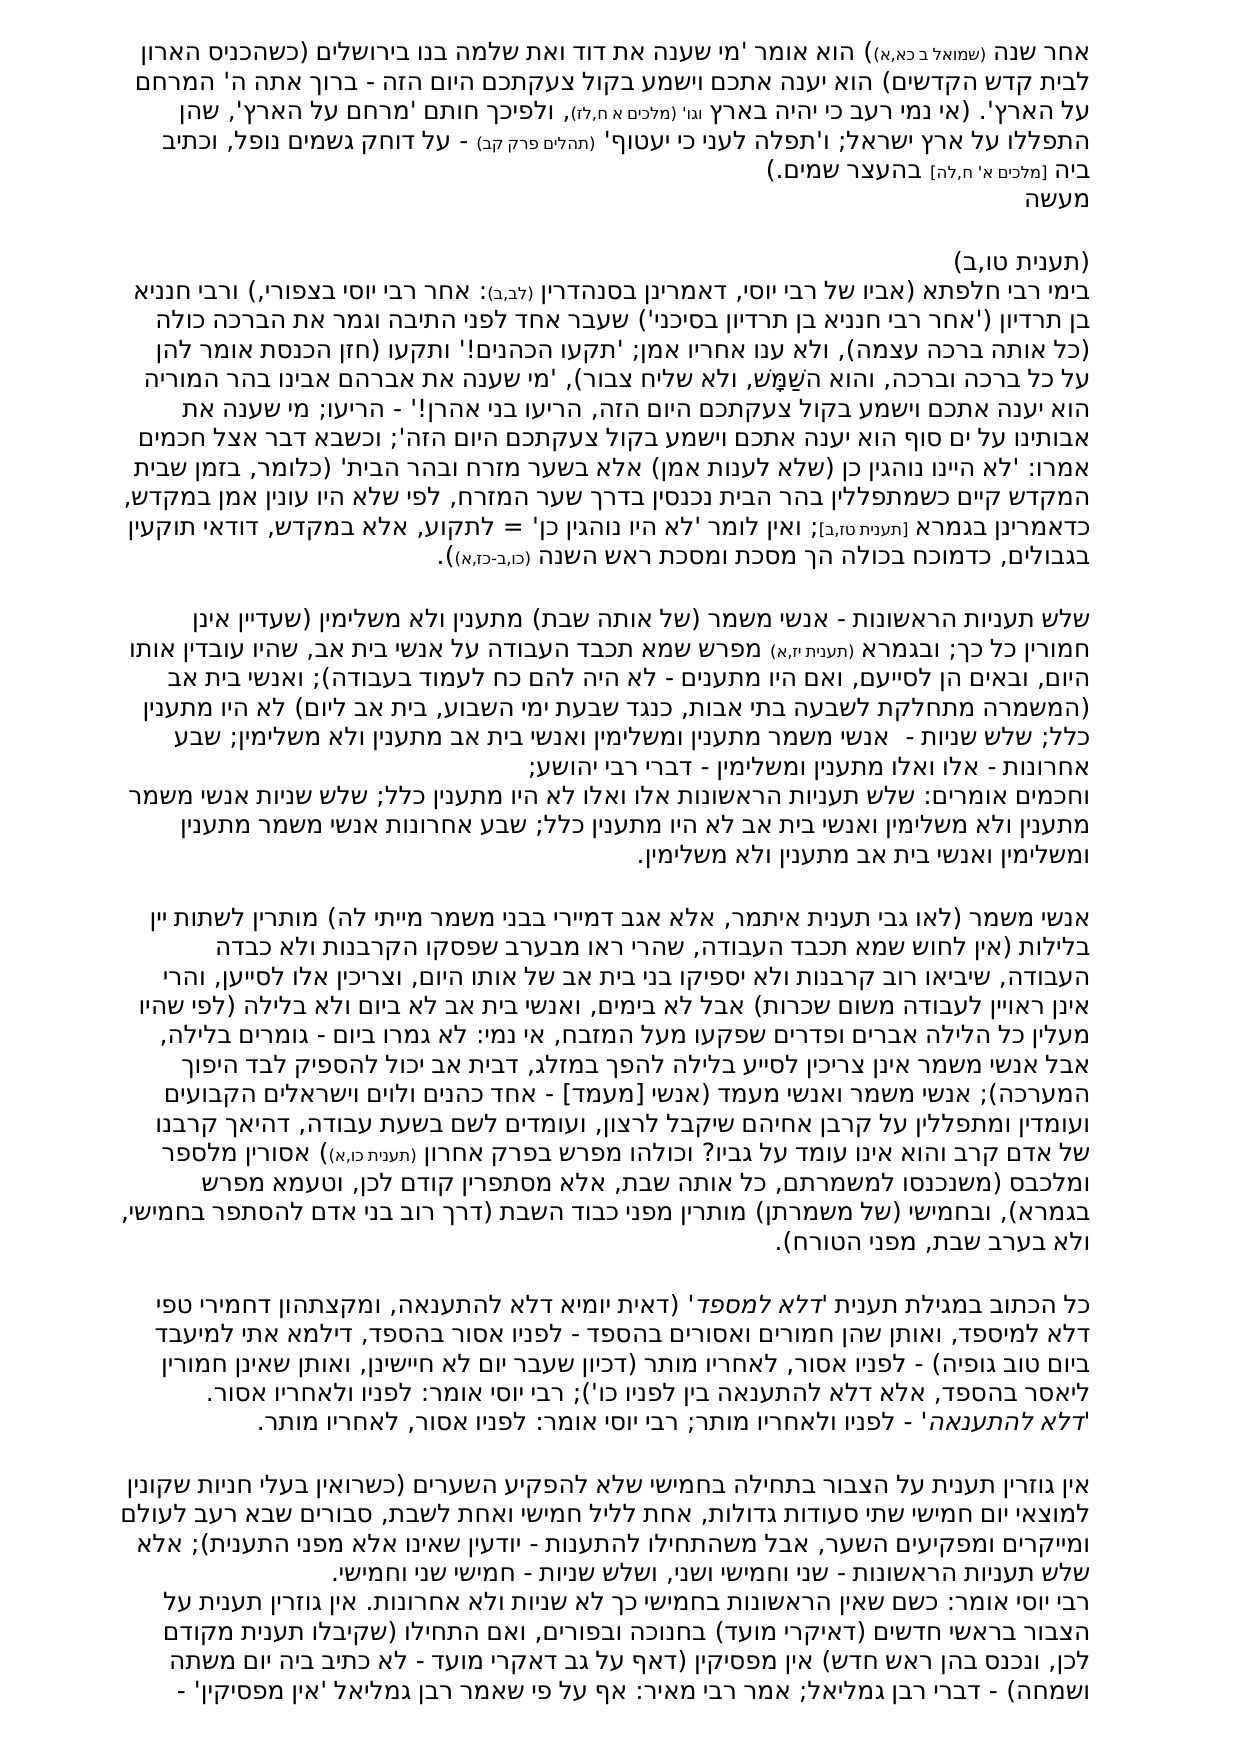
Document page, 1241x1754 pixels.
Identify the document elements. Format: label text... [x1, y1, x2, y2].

text אחר שנה (שמואל ב כא,א)) הוא אומר 'מי שענה את דוד ואת שלמה בנו בירושלים (כשהכניס הארון לבית קדש הקדשים) הוא יענה אתכם וישמע בקול צעקתכם היום הזה - ברוך אתה ה' המרחם על הארץ'. (אי נמי רעב כי יהיה בארץ וגו' (מלכים א ח,לז), ולפיכך חותם 'מרחם על הארץ', שהן התפללו על ארץ ישראל; ו'תפלה לעני כי יעטוף' (תהלים פרק קב) - על דוחק גשמים נופל, וכתיב ביה [מלכים א' ח,לה] בהעצר שמים.) [120, 37, 1090, 184]
text 'דלא להתענאה' - לפניו ולאחריו מותר; רבי יוסי אומר: לפניו אסור, לאחריו מותר. [120, 1407, 1090, 1436]
text רבי יוסי אומר: כשם שאין הראשונות בחמישי כך לא שניות ולא אחרונות. אין גוזרין תענית על הצבור בראשי חדשים (דאיקרי מועד) בחנוכה ובפורים, ואם התחילו (שקיבלו תענית מקודם לכן, ונכנס בהן ראש חדש) אין מפסיקין (דאף על גב דאקרי מועד - לא כתיב ביה יום משתה ושמחה) - דברי רבן גמליאל; אמר רבי מאיר: אף על פי שאמר רבן גמליאל 'אין מפסיקין' [120, 1588, 1090, 1705]
text כל הכתוב במגילת תענית 'דלא למספד' (דאית יומיא דלא להתענאה, ומקצתהון דחמירי טפי דלא למיספד, ואותן שהן חמורים ואסורים בהספד - לפניו אסור בהספד, דילמא אתי למיעבד ביום טוב גופיה) - לפניו אסור, לאחריו מותר (דכיון שעבר יום לא חיישינן, ואותן שאינן חמורין ליאסר בהספד, אלא דלא להתענאה בין לפניו כו'); רבי יוסי אומר: לפניו ולאחריו אסור. [120, 1290, 1090, 1407]
text אין גוזרין תענית על הצבור בתחילה בחמישי שלא להפקיע השערים (כשרואין בעלי חניות שקונין למוצאי יום חמישי שתי סעודות גדולות, אחת לליל חמישי ואחת לשבת, סבורים שבא רעב לעולם ומייקרים ומפקיעים השער, אבל משהתחילו להתענות - יודעין שאינו אלא מפני התענית); אלא שלש תעניות הראשונות - שני וחמישי ושני, ושלש שניות - חמישי שני וחמישי. [120, 1470, 1090, 1588]
text מעשה [120, 184, 1090, 213]
text וחכמים אומרים: שלש תעניות הראשונות אלו ואלו לא היו מתענין כלל; שלש שניות אנשי משמר מתענין ולא משלימין ואנשי בית אב לא היו מתענין כלל; שבע אחרונות אנשי משמר מתענין ומשלימין ואנשי בית אב מתענין ולא משלימין. [120, 781, 1090, 869]
text (תענית טו,ב) [120, 247, 1090, 276]
text אנשי משמר (לאו גבי תענית איתמר, אלא אגב דמיירי בבני משמר מייתי לה) מותרין לשתות יין בלילות (אין לחוש שמא תכבד העבודה, שהרי ראו מבערב שפסקו הקרבנות ולא כבדה העבודה, שיביאו רוב קרבנות ולא יספיקו בני בית אב של אותו היום, וצריכין אלו לסייען, והרי אינן ראויין לעבודה משום שכרות) אבל לא בימים, ואנשי בית אב לא ביום ולא בלילה (לפי שהיו מעלין כל הלילה אברים ופדרים שפקעו מעל המזבח, אי נמי: לא גמרו ביום - גומרים בלילה, אבל אנשי משמר אינן צריכין לסייע בלילה להפך במזלג, דבית אב יכול להספיק לבד היפוך המערכה); אנשי משמר ואנשי מעמד (אנשי [מעמד] - אחד כהנים ולוים וישראלים הקבועים ועומדין ומתפללין על קרבן אחיהם שיקבל לרצון, ועומדים לשם בשעת עבודה, דהיאך קרבנו של אדם קרב והוא אינו עומד על גביו? וכולהו מפרש בפרק אחרון (תענית כו,א)) אסורין מלספר ומלכבס (משנכנסו למשמרתם, כל אותה שבת, אלא מסתפרין קודם לכן, וטעמא מפרש בגמרא), ובחמישי (של משמרתן) מותרין מפני כבוד השבת (דרך רוב בני אדם להסתפר בחמישי, ולא בערב שבת, מפני הטורח). [120, 903, 1090, 1256]
text שלש תעניות הראשונות - אנשי משמר (של אותה שבת) מתענין ולא משלימין (שעדיין אינן חמורין כל כך; ובגמרא (תענית יז,א) מפרש שמא תכבד העבודה על אנשי בית אב, שהיו עובדין אותו היום, ובאים הן לסייעם, ואם היו מתענים - לא היה להם כח לעמוד בעבודה); ואנשי בית אב (המשמרה מתחלקת לשבעה בתי אבות, כנגד שבעת ימי השבוע, בית אב ליום) לא היו מתענין כלל; שלש שניות - אנשי משמר מתענין ומשלימין ואנשי בית אב מתענין ולא משלימין; שבע אחרונות - אלו ואלו מתענין ומשלימין - דברי רבי יהושע; [120, 605, 1090, 781]
text בימי רבי חלפתא (אביו של רבי יוסי, דאמרינן בסנהדרין (לב,ב): אחר רבי יוסי בצפורי,) ורבי חנניא בן תרדיון ('אחר רבי חנניא בן תרדיון בסיכני') שעבר אחד לפני התיבה וגמר את הברכה כולה (כל אותה ברכה עצמה), ולא ענו אחריו אמן; 'תקעו הכהנים!' ותקעו (חזן הכנסת אומר להן על כל ברכה וברכה, והוא השַׁמָּשׁ, ולא שליח צבור), 'מי שענה את אברהם אבינו בהר המוריה הוא יענה אתכם וישמע בקול צעקתכם היום הזה, הריעו בני אהרן!' - הריעו; מי שענה את אבותינו על ים סוף הוא יענה אתכם וישמע בקול צעקתכם היום הזה'; וכשבא דבר אצל חכמים אמרו: 'לא היינו נוהגין כן (שלא לענות אמן) אלא בשער מזרח ובהר הבית' (כלומר, בזמן שבית המקדש קיים כשמתפללין בהר הבית נכנסין בדרך שער המזרח, לפי שלא היו עונין אמן במקדש, כדאמרינן בגמרא [תענית טז,ב]; ואין לומר 'לא היו נוהגין כן' = לתקוע, אלא במקדש, דודאי תוקעין בגבולים, כדמוכח בכולה הך מסכת ומסכת ראש השנה (כו,ב-כז,א)). [120, 276, 1090, 571]
